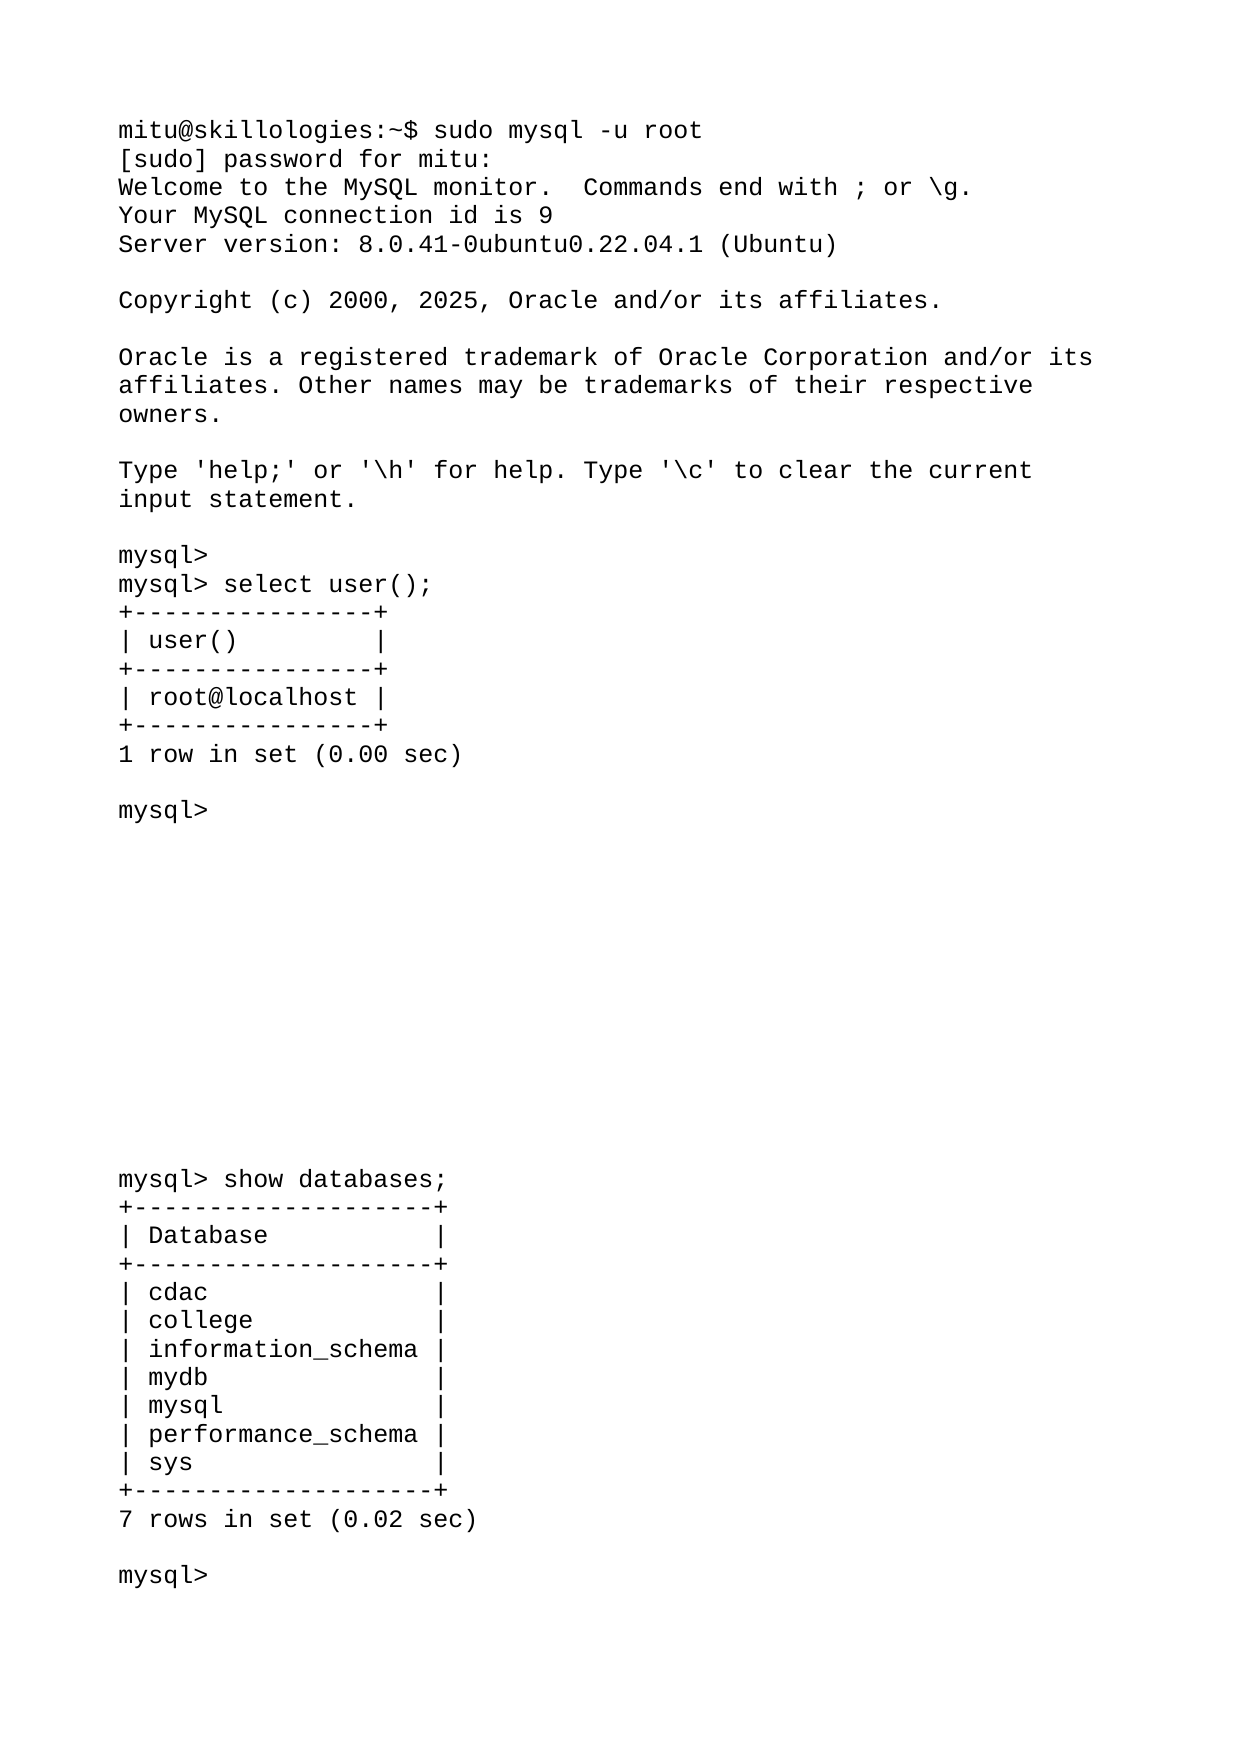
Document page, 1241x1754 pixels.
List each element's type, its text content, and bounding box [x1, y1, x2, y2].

text | user() | [118, 628, 1122, 656]
text | performance_schema | [118, 1421, 1122, 1450]
text | sys | [118, 1450, 1122, 1478]
text | mysql | [118, 1393, 1122, 1421]
text | mydb | [118, 1365, 1122, 1393]
text +----------------+ [118, 713, 1122, 741]
text +----------------+ [118, 600, 1122, 628]
text 7 rows in set (0.02 sec) [118, 1506, 1122, 1535]
text mysql> [118, 543, 1122, 571]
text Welcome to the MySQL monitor. Commands end with ; or \g. [118, 175, 1122, 203]
text | information_schema | [118, 1336, 1122, 1365]
text 1 row in set (0.00 sec) [118, 741, 1122, 770]
text mysql> [118, 798, 1122, 826]
text mysql> select user(); [118, 571, 1122, 600]
text affiliates. Other names may be trademarks of their respective [118, 373, 1122, 401]
text mysql> [118, 1563, 1122, 1591]
text | college | [118, 1308, 1122, 1336]
text | cdac | [118, 1280, 1122, 1308]
text Server version: 8.0.41-0ubuntu0.22.04.1 (Ubuntu) [118, 231, 1122, 260]
text +--------------------+ [118, 1195, 1122, 1223]
text Type 'help;' or '\h' for help. Type '\c' to clear the current input statement. [118, 458, 1122, 515]
text +----------------+ [118, 656, 1122, 685]
text +--------------------+ [118, 1478, 1122, 1506]
text +--------------------+ [118, 1251, 1122, 1280]
text Your MySQL connection id is 9 [118, 203, 1122, 231]
text owners. [118, 401, 1122, 430]
text | root@localhost | [118, 685, 1122, 713]
text Oracle is a registered trademark of Oracle Corporation and/or its [118, 345, 1122, 373]
text Copyright (c) 2000, 2025, Oracle and/or its affiliates. [118, 288, 1122, 316]
text | Database | [118, 1223, 1122, 1251]
text mysql> show databases; [118, 1166, 1122, 1195]
text mitu@skillologies:~$ sudo mysql -u root [118, 118, 1122, 146]
text [sudo] password for mitu: [118, 146, 1122, 175]
